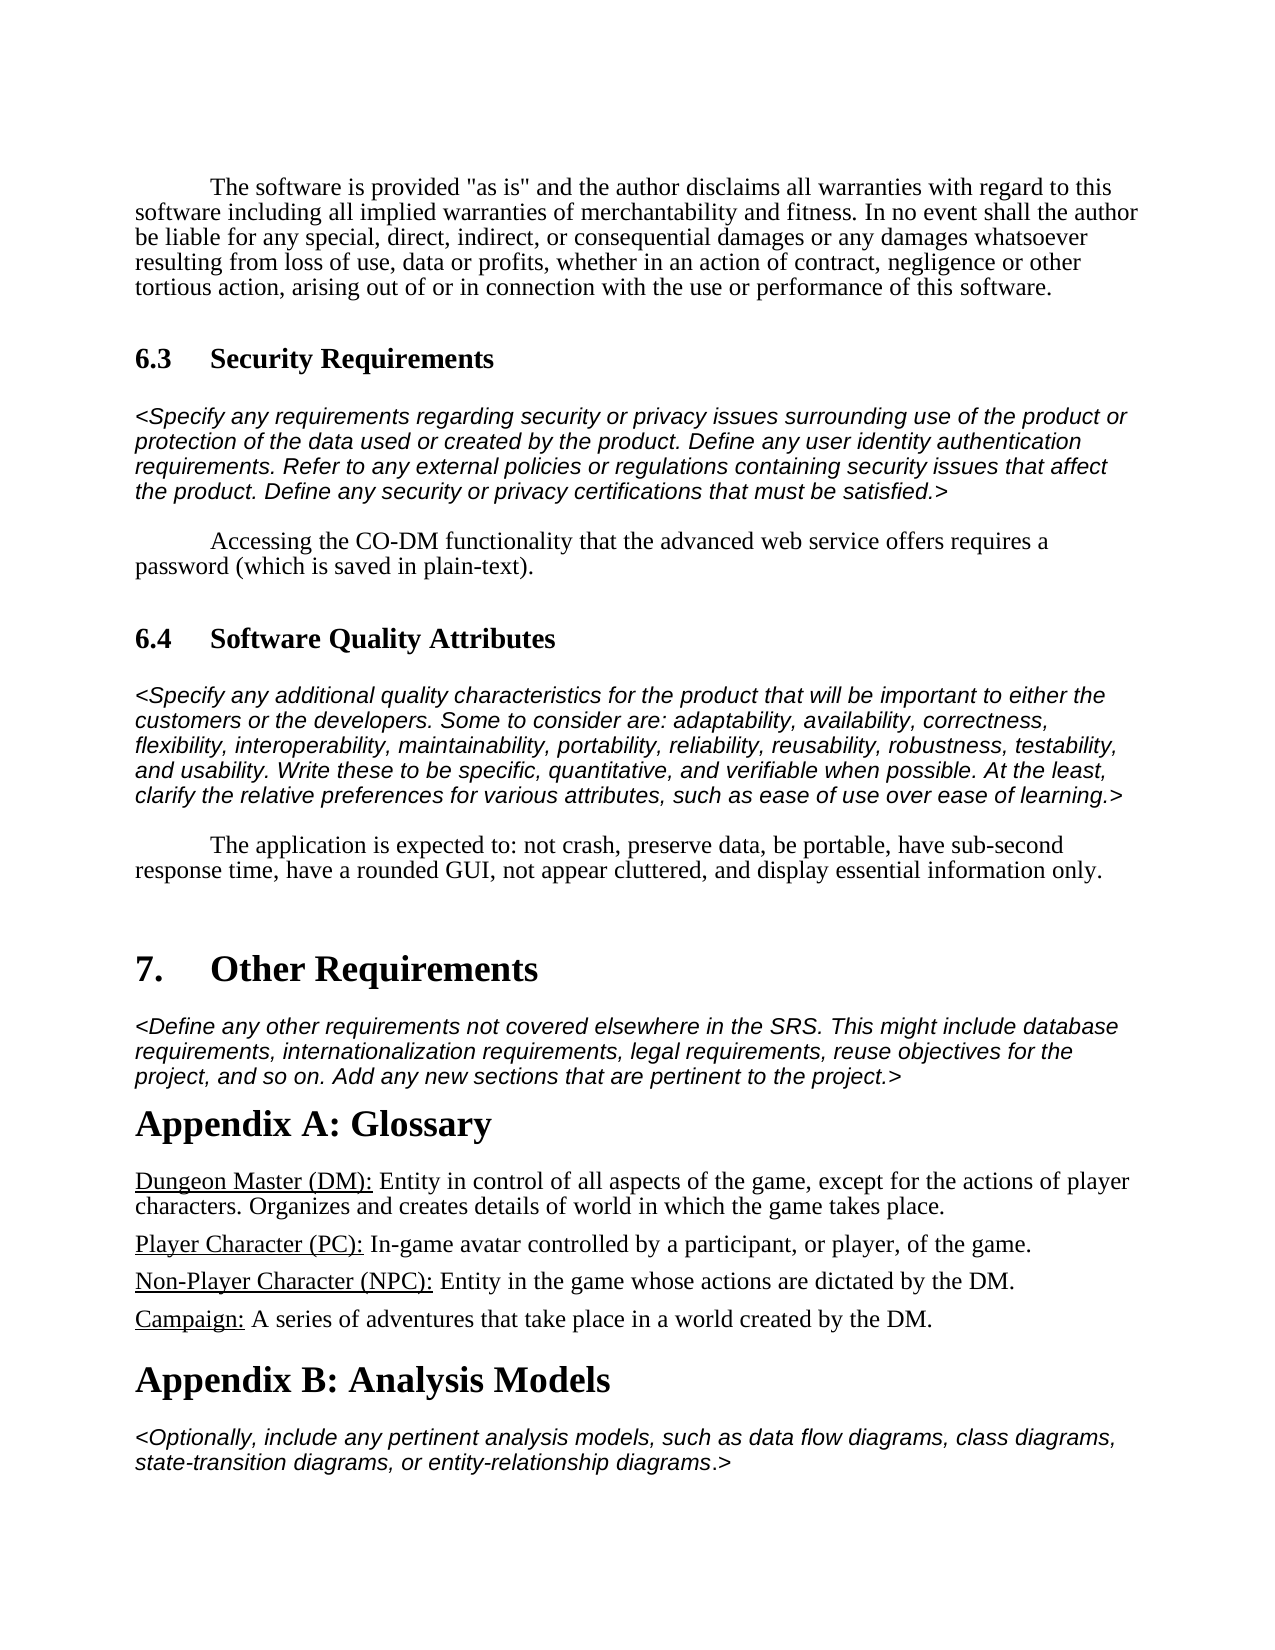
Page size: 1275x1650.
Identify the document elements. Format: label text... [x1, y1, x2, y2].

subtitle Other Requirements [135, 946, 1140, 989]
text The application is expected to: not crash, preserve data, be portable, have sub-second response time, have a rounded GUI, not appear cluttered, and display essential information only. [135, 834, 1140, 884]
text Dungeon Master (DM): Entity in control of all aspects of the game, except for the actions of player characters. Organizes and creates details of world in which the game takes place. [135, 1169, 1140, 1219]
text <Specify any requirements regarding security or privacy issues surrounding use of the product or protection of the data used or created by the product. Define any user identity authentication requirements. Refer to any external policies or regulations containing security issues that affect the product. Define any security or privacy certifications that must be satisfied.> [135, 404, 1140, 504]
text The software is provided "as is" and the author disclaims all warranties with regard to this software including all implied warranties of merchantability and fitness. In no event shall the author be liable for any special, direct, indirect, or consequential damages or any damages whatsoever resulting from loss of use, data or profits, whether in an action of contract, negligence or other tortious action, arising out of or in connection with the use or performance of this software. [135, 175, 1140, 300]
text Campaign: A series of adventures that take place in a world created by the DM. [135, 1307, 1140, 1332]
subtitle Security Requirements [135, 342, 1140, 375]
text <Optionally, include any pertinent analysis models, such as data flow diagrams, class diagrams, state-transition diagrams, or entity-relationship diagrams.> [135, 1425, 1140, 1475]
text Player Character (PC): In-game avatar controlled by a participant, or player, of the game. [135, 1232, 1140, 1257]
subtitle Software Quality Attributes [135, 621, 1140, 654]
text Appendix A: Glossary [135, 1102, 1140, 1144]
text <Define any other requirements not covered elsewhere in the SRS. This might include database requirements, internationalization requirements, legal requirements, reuse objectives for the project, and so on. Add any new sections that are pertinent to the project.> [135, 1014, 1140, 1089]
text <Specify any additional quality characteristics for the product that will be important to either the customers or the developers. Some to consider are: adaptability, availability, correctness, flexibility, interoperability, maintainability, portability, reliability, reusability, robustness, testability, and usability. Write these to be specific, quantitative, and verifiable when possible. At the least, clarify the relative preferences for various attributes, such as ease of use over ease of learning.> [135, 684, 1140, 809]
text Appendix B: Analysis Models [135, 1357, 1140, 1400]
text Accessing the CO-DM functionality that the advanced web service offers requires a password (which is saved in plain-text). [135, 529, 1140, 579]
text Non-Player Character (NPC): Entity in the game whose actions are dictated by the DM. [135, 1269, 1140, 1294]
